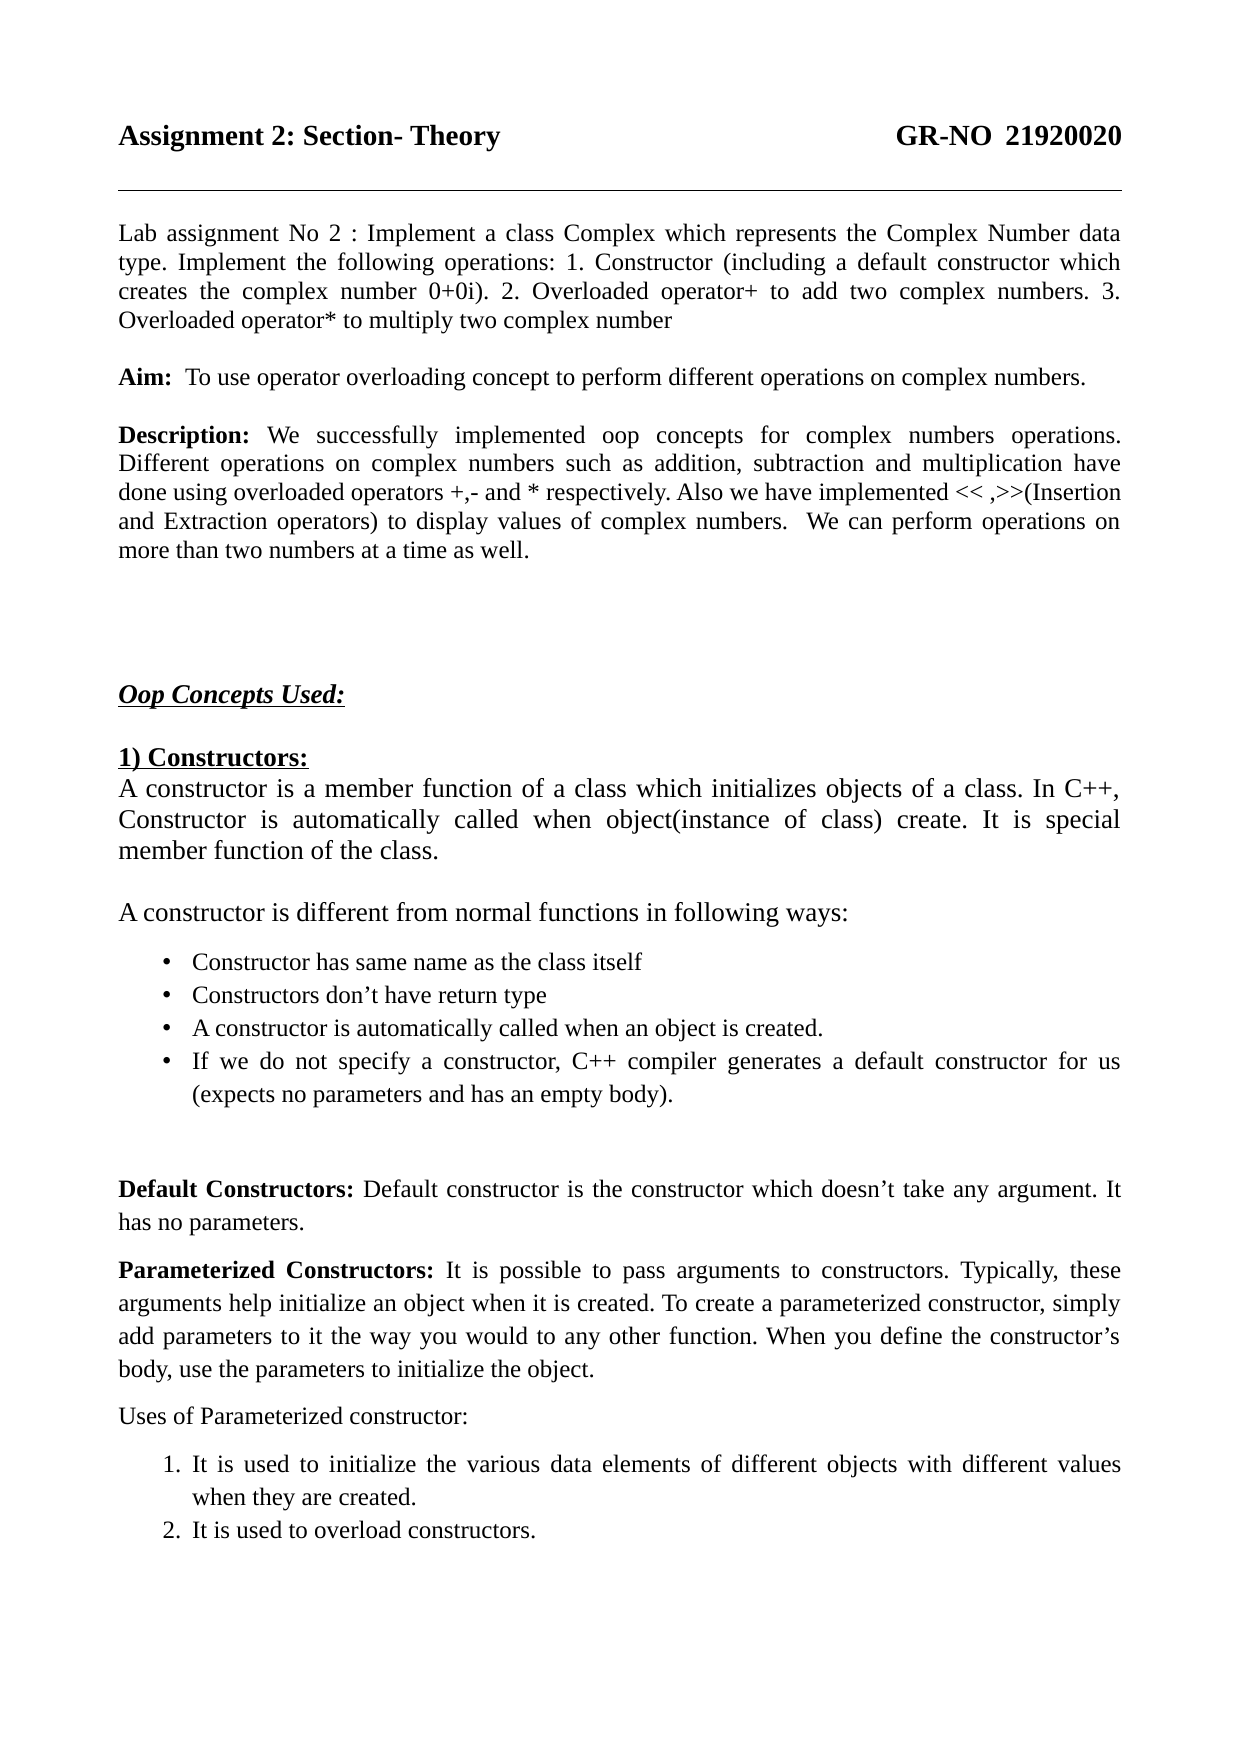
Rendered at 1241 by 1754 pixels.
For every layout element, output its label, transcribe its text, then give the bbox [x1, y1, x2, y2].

list Constructor has same name as the class itself [162, 947, 1122, 976]
text Assignment 2: Section- Theory GR-NO 21920020 [118, 118, 1122, 190]
text Oop Concepts Used: [118, 678, 1122, 709]
text Uses of Parameterized constructor: [118, 1401, 1122, 1430]
text Description: We successfully implemented oop concepts for complex numbers operations. Different operations on complex numbers such as addition, subtraction and multiplication have done using overloaded operators +,- and * respectively. Also we have implemented << ,>>(Insertion and Extraction operators) to display values of complex numbers. We can perform operations on more than two numbers at a time as well. [118, 420, 1122, 563]
text Lab assignment No 2 : Implement a class Complex which represents the Complex Number data type. Implement the following operations: 1. Constructor (including a default constructor which creates the complex number 0+0i). 2. Overloaded operator+ to add two complex numbers. 3. Overloaded operator* to multiply two complex number [118, 218, 1122, 333]
list Constructors don’t have return type [162, 980, 1122, 1008]
text A constructor is different from normal functions in following ways: [118, 896, 1122, 928]
text Parameterized Constructors: It is possible to pass arguments to constructors. Typically, these arguments help initialize an object when it is created. To create a parameterized constructor, simply add parameters to it the way you would to any other function. When you define the constructor’s body, use the parameters to initialize the object. [118, 1255, 1122, 1382]
text 1) Constructors: [118, 741, 1122, 772]
list It is used to overload constructors. [162, 1515, 1122, 1544]
list If we do not specify a constructor, C++ compiler generates a default constructor for us (expects no parameters and has an empty body). [162, 1046, 1122, 1108]
text Default Constructors: Default constructor is the constructor which doesn’t take any argument. It has no parameters. [118, 1174, 1122, 1236]
list It is used to initialize the various data elements of different objects with different values when they are created. [162, 1449, 1122, 1511]
text Aim: To use operator overloading concept to perform different operations on complex numbers. [118, 362, 1122, 391]
text A constructor is a member function of a class which initializes objects of a class. In C++, Constructor is automatically called when object(instance of class) create. It is special member function of the class. [118, 772, 1122, 865]
list A constructor is automatically called when an object is created. [162, 1013, 1122, 1042]
